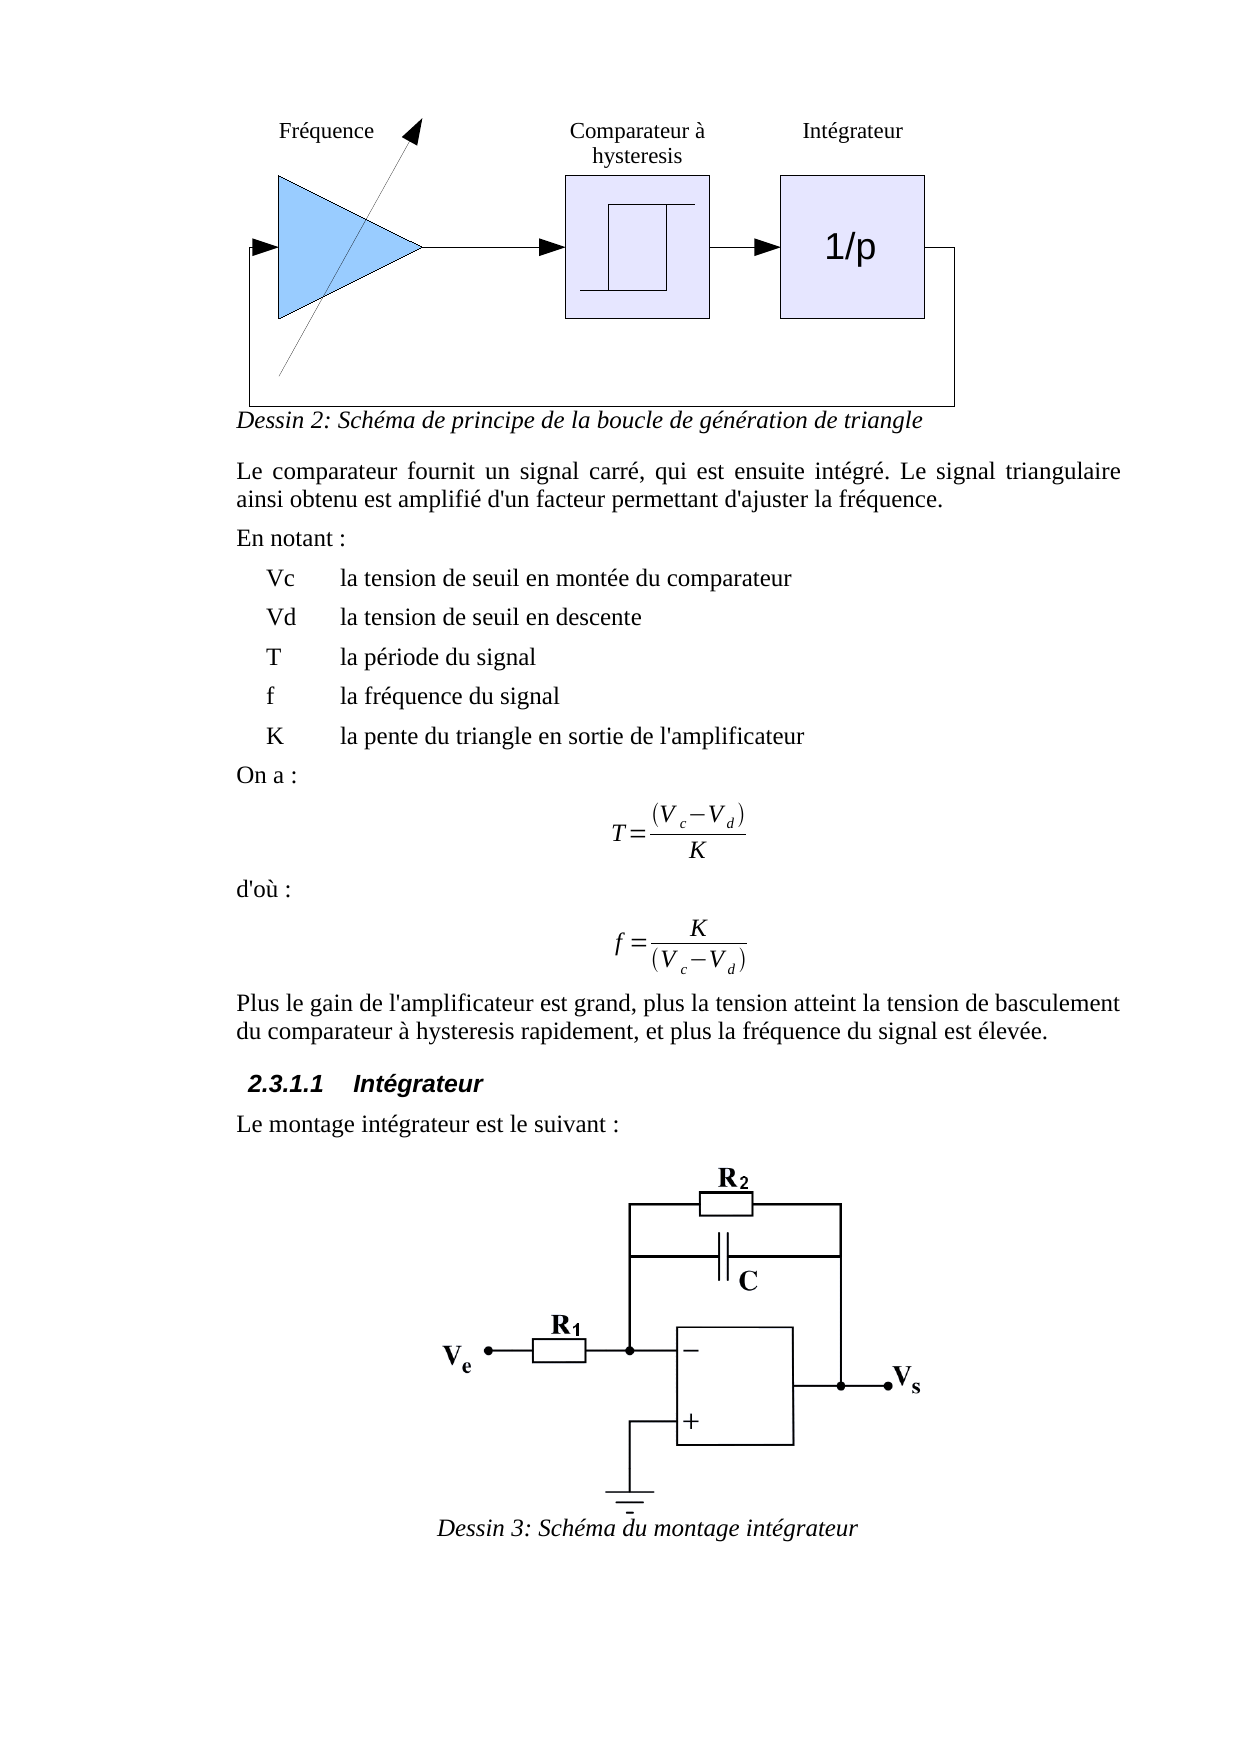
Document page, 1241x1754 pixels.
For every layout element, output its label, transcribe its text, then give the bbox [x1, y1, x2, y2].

text Vc la tension de seuil en montée du comparateur [266, 564, 1122, 592]
text On a : [236, 761, 1122, 789]
text d'où : [236, 875, 1122, 903]
text Vd la tension de seuil en descente [266, 603, 1122, 631]
text Dessin 2: Schéma de principe de la boucle de génération de triangle [236, 131, 980, 434]
text En notant : [236, 524, 1122, 552]
text Dessin 3: Schéma du montage intégrateur [437, 1515, 922, 1542]
text K la pente du triangle en sortie de l'amplificateur [266, 722, 1122, 749]
text Le montage intégrateur est le suivant : [236, 1110, 1122, 1137]
text f la fréquence du signal [266, 682, 1122, 710]
text Plus le gain de l'amplificateur est grand, plus la tension atteint la tension de basculement du comparateur à hysteresis rapidement, et plus la fréquence du signal est élevée. [236, 989, 1122, 1044]
picture [437, 1163, 922, 1515]
text Le comparateur fournit un signal carré, qui est ensuite intégré. Le signal triangulaire ainsi obtenu est amplifié d'un facteur permettant d'ajuster la fréquence. [236, 457, 1122, 513]
text T la période du signal [266, 643, 1122, 671]
subtitle Intégrateur [130, 1069, 1122, 1097]
